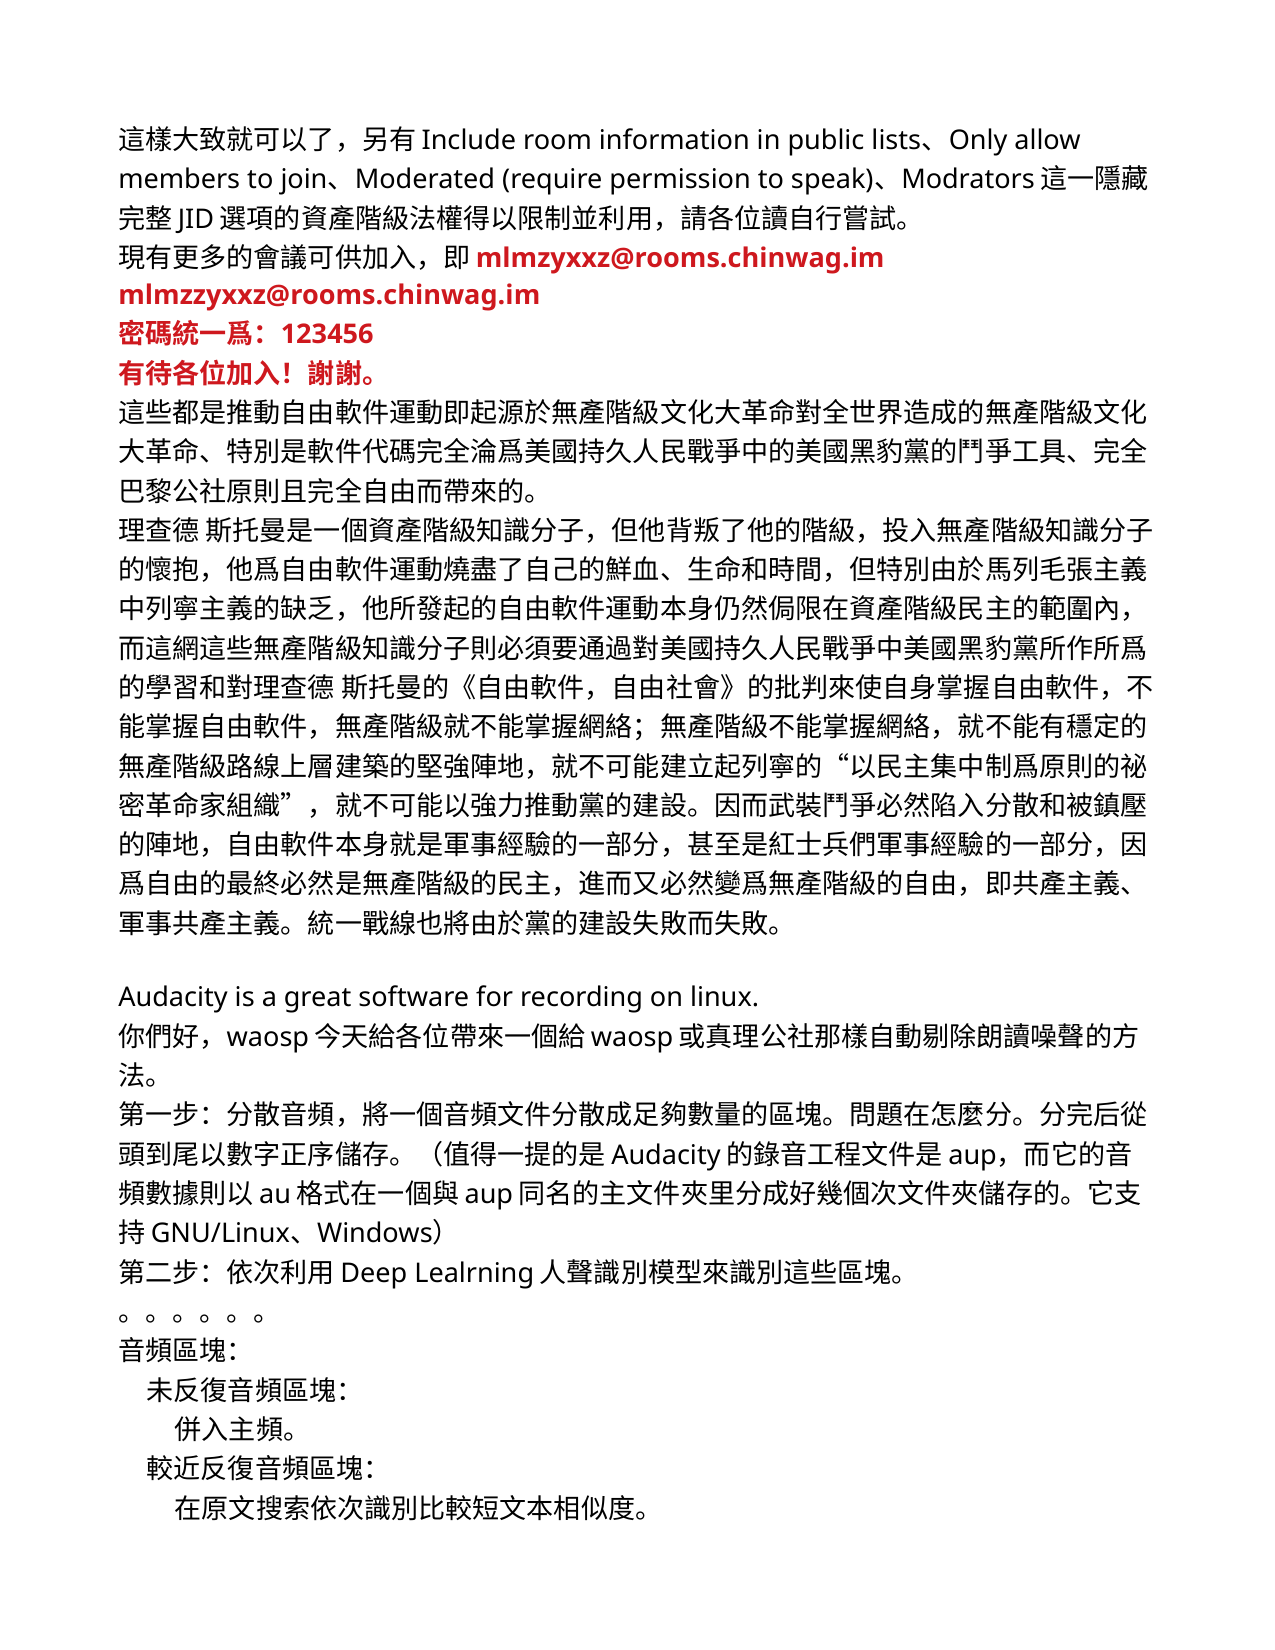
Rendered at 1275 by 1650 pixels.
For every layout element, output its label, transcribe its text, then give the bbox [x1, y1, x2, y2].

text 這些都是推動自由軟件運動即起源於無產階級文化大革命對全世界造成的無產階級文化大革命、特別是軟件代碼完全淪爲美國持久人民戰爭中的美國黑豹黨的鬥爭工具、完全巴黎公社原則且完全自由而帶來的。 [118, 391, 1157, 509]
text 在原文搜索依次識別比較短文本相似度。 [118, 1487, 1157, 1526]
text 理查德 斯托曼是一個資產階級知識分子，但他背叛了他的階級，投入無產階級知識分子的懷抱，他爲自由軟件運動燒盡了自己的鮮血、生命和時間，但特別由於馬列毛張主義中列寧主義的缺乏，他所發起的自由軟件運動本身仍然侷限在資產階級民主的範圍內，而這網這些無產階級知識分子則必須要通過對美國持久人民戰爭中美國黑豹黨所作所爲的學習和對理查德 斯托曼的《自由軟件，自由社會》的批判來使自身掌握自由軟件，不能掌握自由軟件，無產階級就不能掌握網絡；無產階級不能掌握網絡，就不能有穩定的無產階級路線上層建築的堅強陣地，就不可能建立起列寧的“以民主集中制爲原則的祕密革命家組織”，就不可能以強力推動黨的建設。因而武裝鬥爭必然陷入分散和被鎮壓的陣地，自由軟件本身就是軍事經驗的一部分，甚至是紅士兵們軍事經驗的一部分，因爲自由的最終必然是無產階級的民主，進而又必然變爲無產階級的自由，即共產主義、軍事共產主義。統一戰線也將由於黨的建設失敗而失敗。 [118, 509, 1157, 941]
text 這樣大致就可以了，另有Include room information in public lists、Only allow members to join、Moderated (require permission to speak)、Modrators這一隱藏完整JID選項的資產階級法權得以限制並利用，請各位讀自行嘗試。 [118, 118, 1157, 236]
text 較近反復音頻區塊： [118, 1447, 1157, 1487]
text 第一步：分散音頻，將一個音頻文件分散成足夠數量的區塊。問題在怎麼分。分完后從頭到尾以數字正序儲存。（值得一提的是Audacity的錄音工程文件是aup，而它的音頻數據則以au格式在一個與aup同名的主文件夾里分成好幾個次文件夾儲存的。它支持GNU/Linux、Windows） [118, 1093, 1157, 1251]
text 現有更多的會議可供加入，即mlmzyxxz@rooms.chinwag.im [118, 236, 1157, 276]
text 未反復音頻區塊： [118, 1369, 1157, 1408]
text 併入主頻。 [118, 1408, 1157, 1447]
text 。。。。。。 [118, 1290, 1157, 1329]
text mlmzzyxxz@rooms.chinwag.im [118, 276, 1157, 312]
text 你們好，waosp今天給各位帶來一個給waosp或真理公社那樣自動剔除朗讀噪聲的方法。 [118, 1015, 1157, 1093]
text 第二步：依次利用Deep Lealrning人聲識別模型來識別這些區塊。 [118, 1251, 1157, 1290]
text Audacity is a great software for recording on linux. [118, 978, 1157, 1015]
text 有待各位加入！謝謝。 [118, 352, 1157, 391]
text 音頻區塊： [118, 1329, 1157, 1369]
text 密碼統一爲：123456 [118, 312, 1157, 352]
